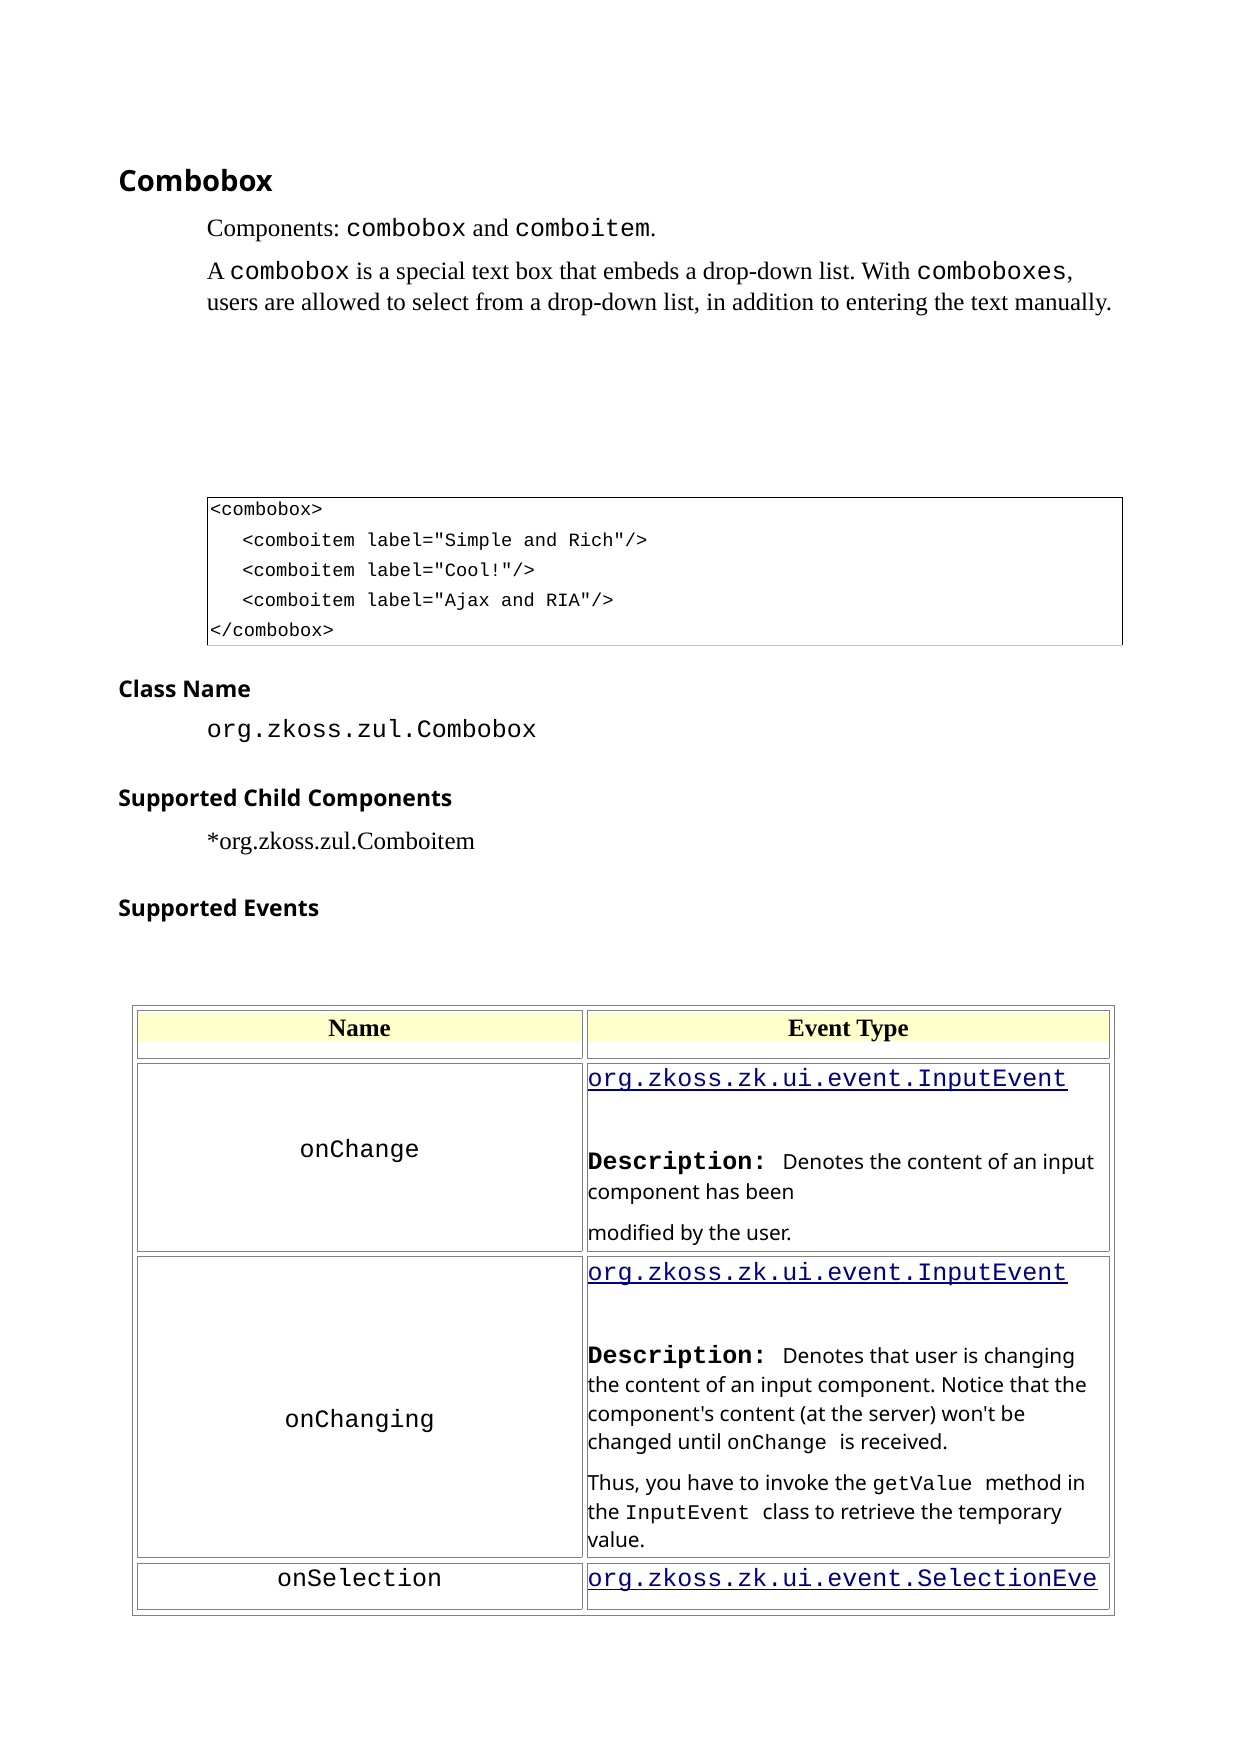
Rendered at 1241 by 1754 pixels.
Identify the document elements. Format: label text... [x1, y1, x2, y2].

table_cell onSelection [134, 1557, 584, 1609]
text <combobox> [208, 498, 1122, 521]
text org.zkoss.zul.Combobox [207, 717, 1122, 745]
table_cell org.zkoss.zk.ui.event.SelectionEve [584, 1557, 1112, 1609]
text Components: combobox and comboitem. [207, 213, 1122, 243]
table_header Name [134, 1006, 584, 1057]
subtitle Combobox [118, 161, 1122, 200]
text </combobox> [208, 618, 1122, 645]
table_header Event Type [584, 1006, 1112, 1057]
text *org.zkoss.zul.Comboitem [207, 826, 1122, 855]
subtitle Supported Events [118, 892, 1122, 924]
text <comboitem label="Ajax and RIA"/> [208, 587, 1122, 612]
table_cell onChange [134, 1058, 584, 1251]
text <comboitem label="Cool!"/> [208, 557, 1122, 582]
text A combobox is a special text box that embeds a drop-down list. With comboboxes, users are allowed to select from a drop-down list, in addition to entering the text manually. [207, 256, 1122, 316]
table_cell org.zkoss.zk.ui.event.InputEvent Description: Denotes the content of an input component has been modified by the user. [584, 1058, 1112, 1251]
table_cell onChanging [134, 1251, 584, 1557]
text <comboitem label="Simple and Rich"/> [208, 527, 1122, 552]
subtitle Class Name [118, 673, 1122, 704]
subtitle Supported Child Components [118, 782, 1122, 814]
table_cell org.zkoss.zk.ui.event.InputEvent Description: Denotes that user is changing the content of an input component. Notice that the component's content (at the server) won't be changed until onChange is received. Thus, you have to invoke the getValue method in the InputEvent class to retrieve the temporary value. [584, 1251, 1112, 1557]
